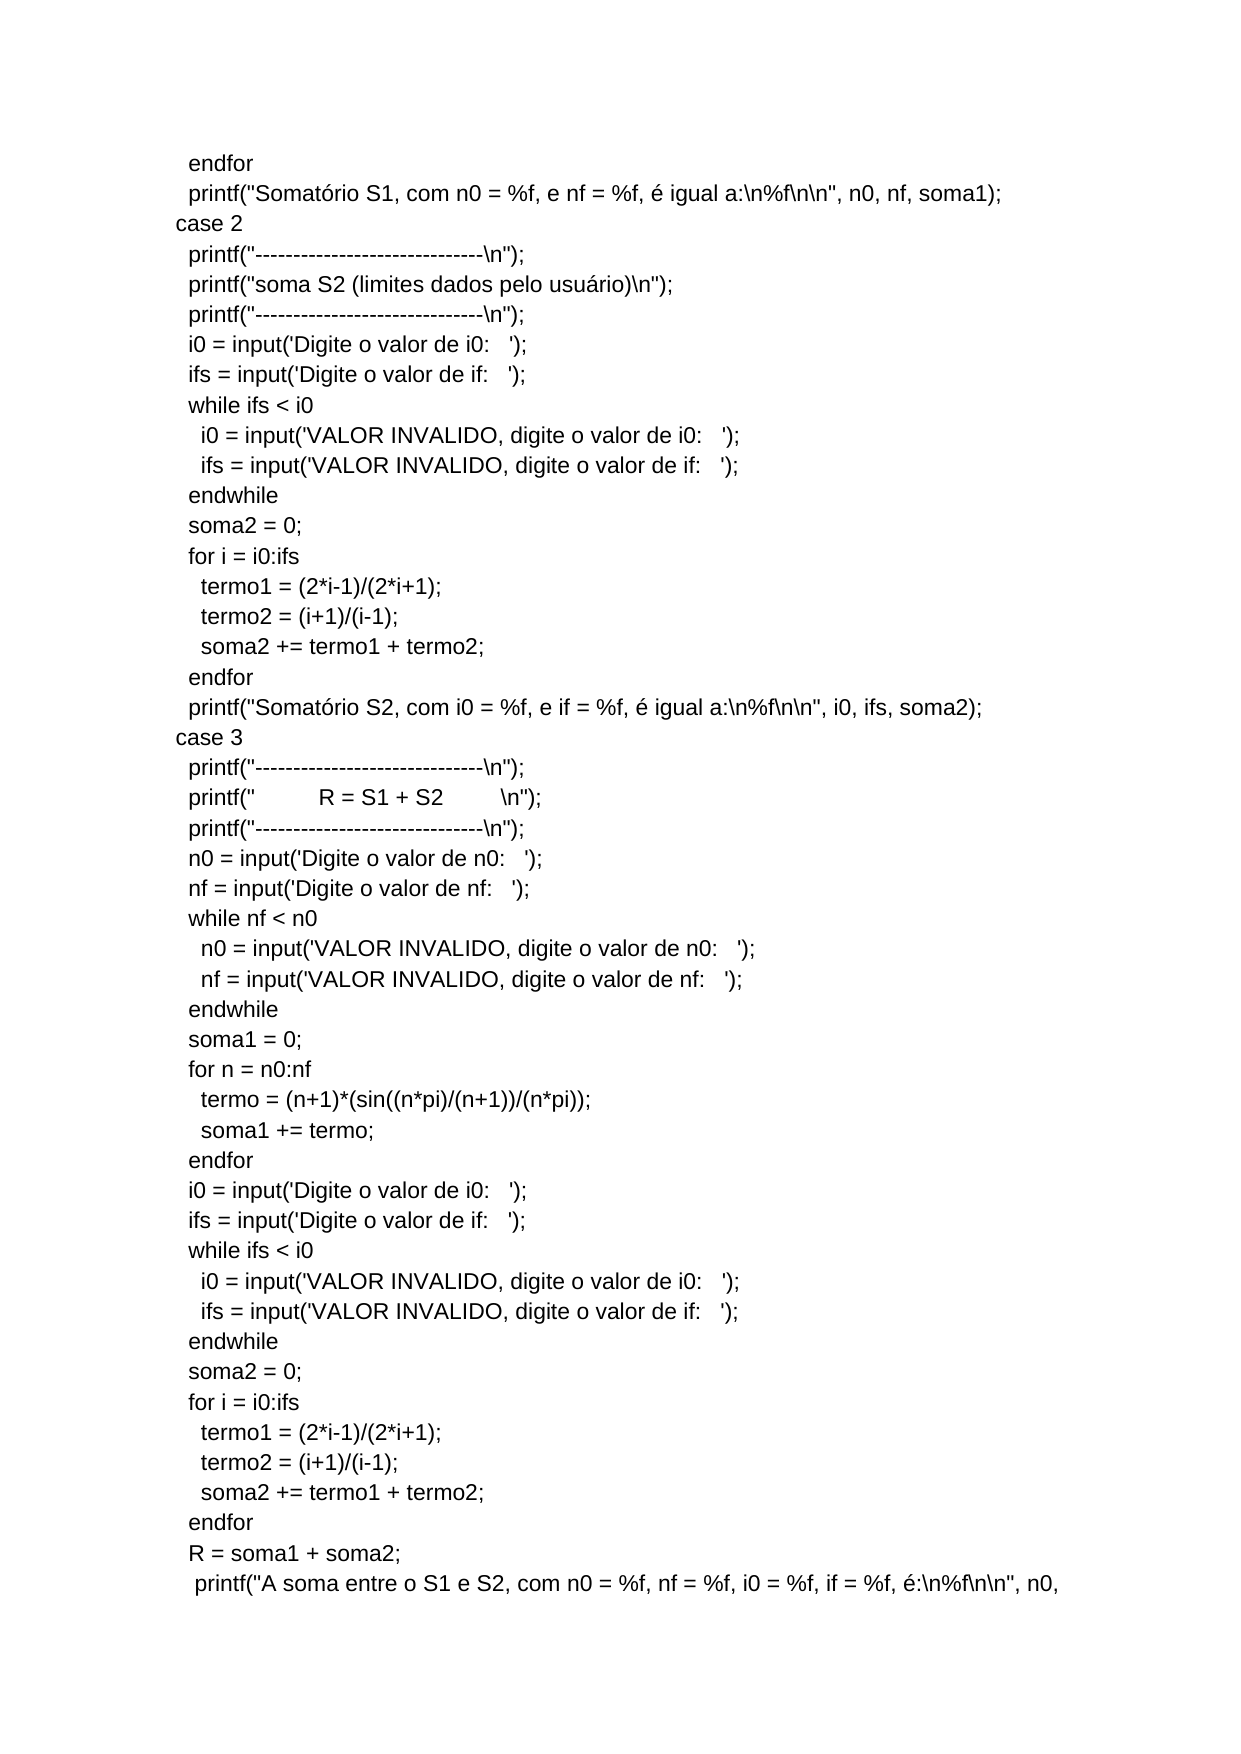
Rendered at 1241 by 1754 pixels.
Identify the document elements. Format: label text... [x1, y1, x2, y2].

text printf("Somatório S1, com n0 = %f, e nf = %f, é igual a:\n%f\n\n", n0, nf, soma1); [150, 180, 1090, 207]
text printf("A soma entre o S1 e S2, com n0 = %f, nf = %f, i0 = %f, if = %f, é:\n%f\n\n", n0, [150, 1570, 1090, 1596]
text for n = n0:nf [150, 1056, 1090, 1083]
text printf("------------------------------\n"); [150, 241, 1090, 267]
text endfor [150, 150, 1090, 176]
text ifs = input('Digite o valor de if: '); [150, 361, 1090, 388]
text i0 = input('VALOR INVALIDO, digite o valor de i0: '); [150, 1268, 1090, 1294]
text endwhile [150, 1328, 1090, 1354]
text R = soma1 + soma2; [150, 1539, 1090, 1566]
text endfor [150, 1509, 1090, 1536]
text printf("------------------------------\n"); [150, 814, 1090, 841]
text endwhile [150, 996, 1090, 1022]
text printf("soma S2 (limites dados pelo usuário)\n"); [150, 271, 1090, 297]
text n0 = input('VALOR INVALIDO, digite o valor de n0: '); [150, 935, 1090, 962]
text i0 = input('Digite o valor de i0: '); [150, 1177, 1090, 1203]
text termo2 = (i+1)/(i-1); [150, 603, 1090, 629]
text n0 = input('Digite o valor de n0: '); [150, 845, 1090, 871]
text soma2 += termo1 + termo2; [150, 633, 1090, 660]
text printf("------------------------------\n"); [150, 754, 1090, 781]
text soma1 = 0; [150, 1026, 1090, 1052]
text termo = (n+1)*(sin((n*pi)/(n+1))/(n*pi)); [150, 1086, 1090, 1113]
text case 2 [150, 210, 1090, 237]
text for i = i0:ifs [150, 543, 1090, 569]
text soma2 = 0; [150, 512, 1090, 539]
text endfor [150, 663, 1090, 690]
text soma1 += termo; [150, 1117, 1090, 1143]
text soma2 = 0; [150, 1358, 1090, 1385]
text printf("Somatório S2, com i0 = %f, e if = %f, é igual a:\n%f\n\n", i0, ifs, soma2); [150, 694, 1090, 720]
text nf = input('Digite o valor de nf: '); [150, 875, 1090, 901]
text ifs = input('VALOR INVALIDO, digite o valor de if: '); [150, 452, 1090, 478]
text printf(" R = S1 + S2 \n"); [150, 784, 1090, 811]
text endfor [150, 1147, 1090, 1173]
text while ifs < i0 [150, 1237, 1090, 1264]
text ifs = input('VALOR INVALIDO, digite o valor de if: '); [150, 1298, 1090, 1324]
text soma2 += termo1 + termo2; [150, 1479, 1090, 1506]
text ifs = input('Digite o valor de if: '); [150, 1207, 1090, 1234]
text nf = input('VALOR INVALIDO, digite o valor de nf: '); [150, 966, 1090, 992]
text termo2 = (i+1)/(i-1); [150, 1449, 1090, 1475]
text endwhile [150, 482, 1090, 509]
text case 3 [150, 724, 1090, 750]
text i0 = input('Digite o valor de i0: '); [150, 331, 1090, 358]
text while nf < n0 [150, 905, 1090, 932]
text termo1 = (2*i-1)/(2*i+1); [150, 1419, 1090, 1445]
text for i = i0:ifs [150, 1388, 1090, 1415]
text termo1 = (2*i-1)/(2*i+1); [150, 573, 1090, 599]
text while ifs < i0 [150, 392, 1090, 418]
text i0 = input('VALOR INVALIDO, digite o valor de i0: '); [150, 422, 1090, 448]
text printf("------------------------------\n"); [150, 301, 1090, 327]
